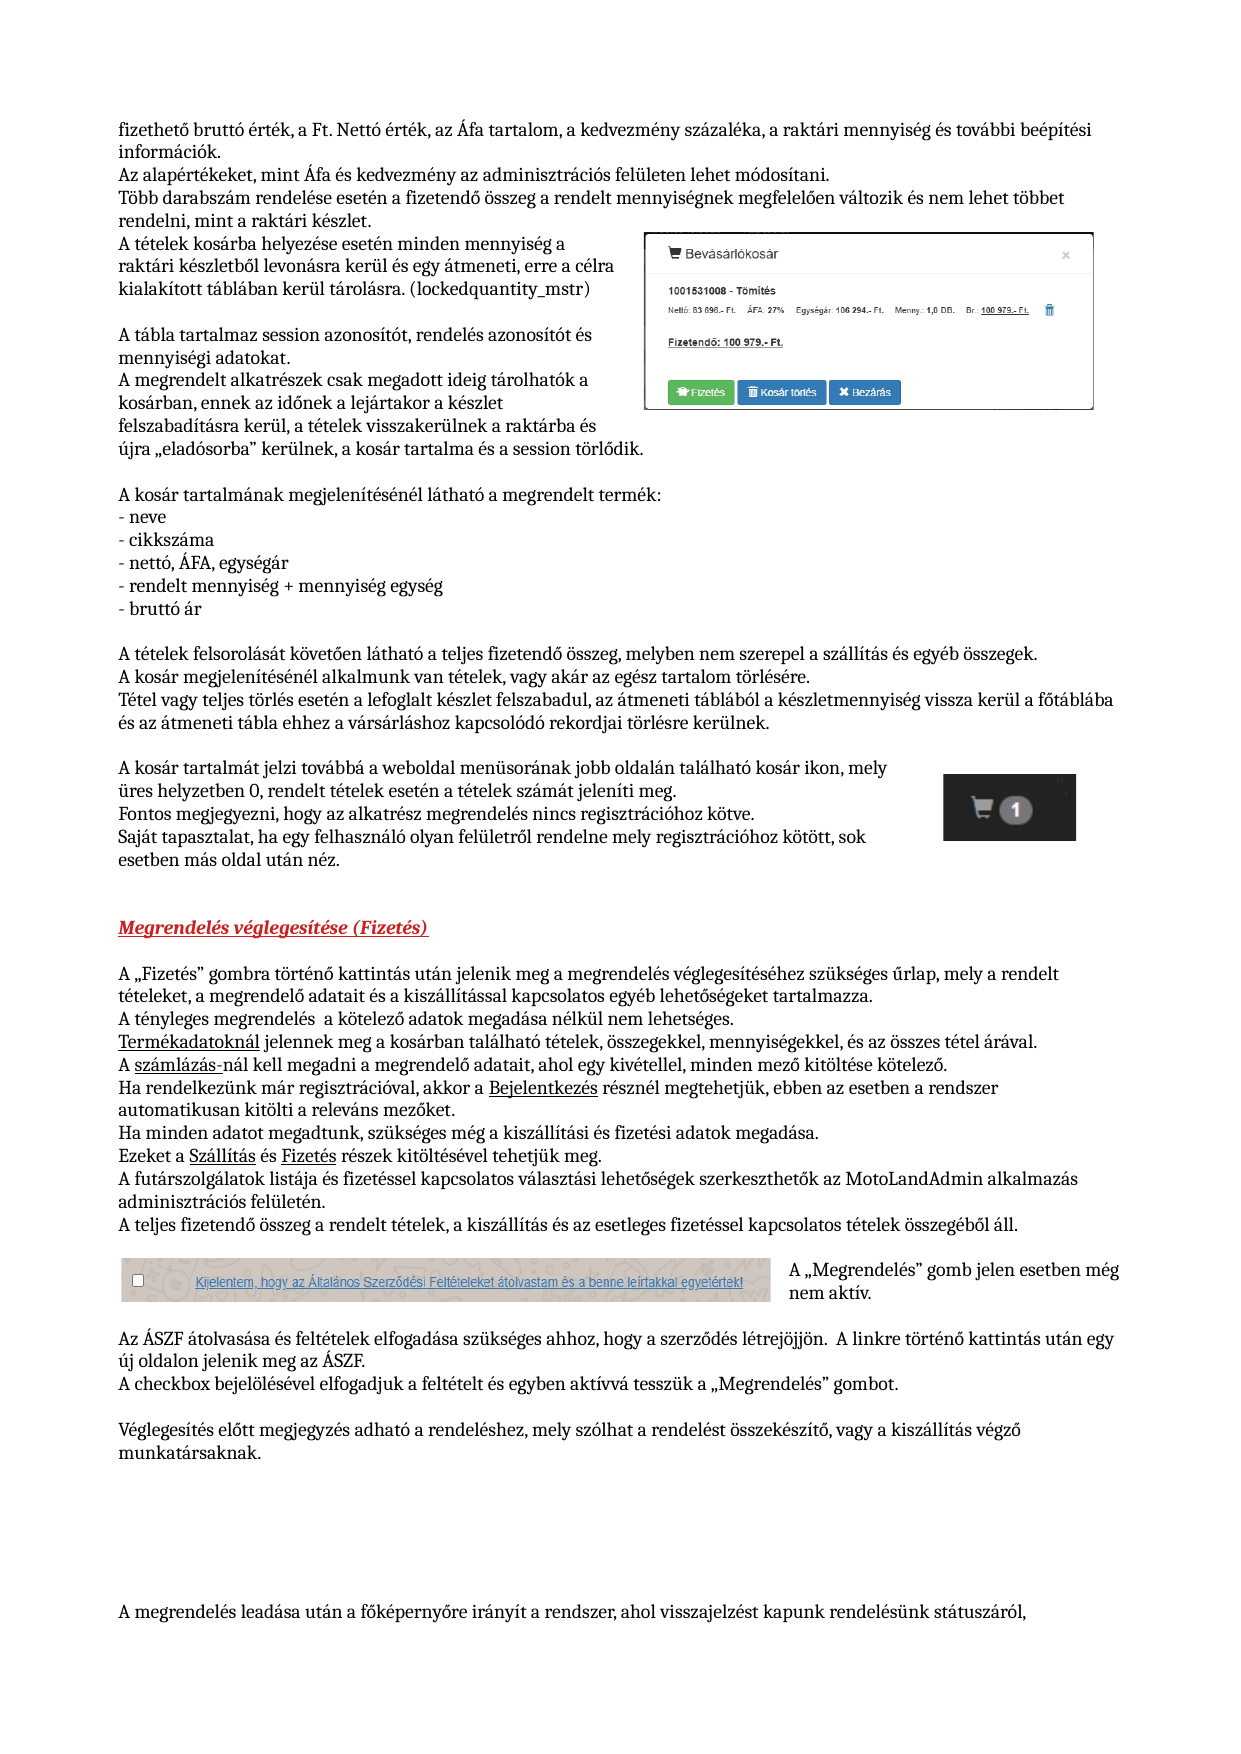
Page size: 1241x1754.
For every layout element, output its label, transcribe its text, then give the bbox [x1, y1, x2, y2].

text A megrendelés leadása után a főképernyőre irányít a rendszer, ahol visszajelzést kapunk rendelésünk státuszáról, [118, 1487, 1122, 1624]
text - bruttó ár [118, 597, 1122, 620]
picture [121, 1258, 771, 1302]
text A tényleges megrendelés a kötelező adatok megadása nélkül nem lehetséges. [118, 1008, 1122, 1031]
text A tételek kosárba helyezése esetén minden mennyiség a raktári készletből levonásra kerül és egy átmeneti, erre a célra kialakított táblában kerül tárolásra. (lockedquantity_mstr) [118, 232, 643, 323]
text A kosár tartalmát jelzi továbbá a weboldal menüsorának jobb oldalán található kosár ikon, mely üres helyzetben 0, rendelt tételek esetén a tételek számát jeleníti meg. [118, 757, 1122, 802]
text - rendelt mennyiség + mennyiség egység [118, 574, 1122, 597]
text - neve [118, 506, 1122, 529]
text A „Megrendelés” gomb jelen esetben még nem aktív. Az ÁSZF átolvasása és feltételek elfogadása szükséges ahhoz, hogy a szerződés létrejöjjön. A linkre történő kattintás után egy új oldalon jelenik meg az ÁSZF. A checkbox bejelölésével elfogadjuk a feltételt és egyben aktívvá tesszük a „Megrendelés” gombot. Véglegesítés előtt megjegyzés adható a rendeléshez, mely szólhat a rendelést összekészítő, vagy a kiszállítás végző munkatársaknak. [118, 1259, 1122, 1464]
text A tételek felsorolását követően látható a teljes fizetendő összeg, melyben nem szerepel a szállítás és egyéb összegek. [118, 643, 1122, 666]
text - cikkszáma [118, 529, 1122, 552]
text A teljes fizetendő összeg a rendelt tételek, a kiszállítás és az esetleges fizetéssel kapcsolatos tételek összegéből áll. [118, 1213, 1122, 1259]
text Termékadatoknál jelennek meg a kosárban található tételek, összegekkel, mennyiségekkel, és az összes tétel árával. A számlázás-nál kell megadni a megrendelő adatait, ahol egy kivétellel, minden mező kitöltése kötelező. Ha rendelkezünk már regisztrációval, akkor a Bejelentkezés résznél megtehetjük, ebben az esetben a rendszer automatikusan kitölti a releváns mezőket. Ha minden adatot megadtunk, szükséges még a kiszállítási és fizetési adatok megadása. [118, 1031, 1122, 1145]
text fizethető bruttó érték, a Ft. Nettó érték, az Áfa tartalom, a kedvezmény százaléka, a raktári mennyiség és további beépítési információk. Az alapértékeket, mint Áfa és kedvezmény az adminisztrációs felületen lehet módosítani. Több darabszám rendelése esetén a fizetendő összeg a rendelt mennyiségnek megfelelően változik és nem lehet többet rendelni, mint a raktári készlet. [118, 118, 1122, 232]
text - nettó, ÁFA, egységár [118, 552, 1122, 574]
text A kosár megjelenítésénél alkalmunk van tételek, vagy akár az egész tartalom törlésére. Tétel vagy teljes törlés esetén a lefoglalt készlet felszabadul, az átmeneti táblából a készletmennyiség vissza kerül a főtáblába és az átmeneti tábla ehhez a vársárláshoz kapcsolódó rekordjai törlésre kerülnek. [118, 666, 1122, 734]
picture [643, 232, 1094, 410]
text Ezeket a Szállítás és Fizetés részek kitöltésével tehetjük meg. A futárszolgálatok listája és fizetéssel kapcsolatos választási lehetőségek szerkeszthetők az MotoLandAdmin alkalmazás adminisztrációs felületén. [118, 1145, 1122, 1213]
text A tábla tartalmaz session azonosítót, rendelés azonosítót és mennyiségi adatokat. A megrendelt alkatrészek csak megadott ideig tárolhatók a kosárban, ennek az időnek a lejártakor a készlet felszabadításra kerül, a tételek visszakerülnek a raktárba és újra „eladósorba” kerülnek, a kosár tartalma és a session törlődik. A kosár tartalmának megjelenítésénél látható a megrendelt termék: [118, 323, 1122, 506]
text Fontos megjegyezni, hogy az alkatrész megrendelés nincs regisztrációhoz kötve. Saját tapasztalat, ha egy felhasználó olyan felületről rendelne mely regisztrációhoz kötött, sok esetben más oldal után néz. [118, 802, 1122, 871]
text Megrendelés véglegesítése (Fizetés) A „Fizetés” gombra történő kattintás után jelenik meg a megrendelés véglegesítéséhez szükséges űrlap, mely a rendelt tételeket, a megrendelő adatait és a kiszállítással kapcsolatos egyéb lehetőségeket tartalmazza. [118, 917, 1122, 1008]
picture [943, 774, 1077, 841]
